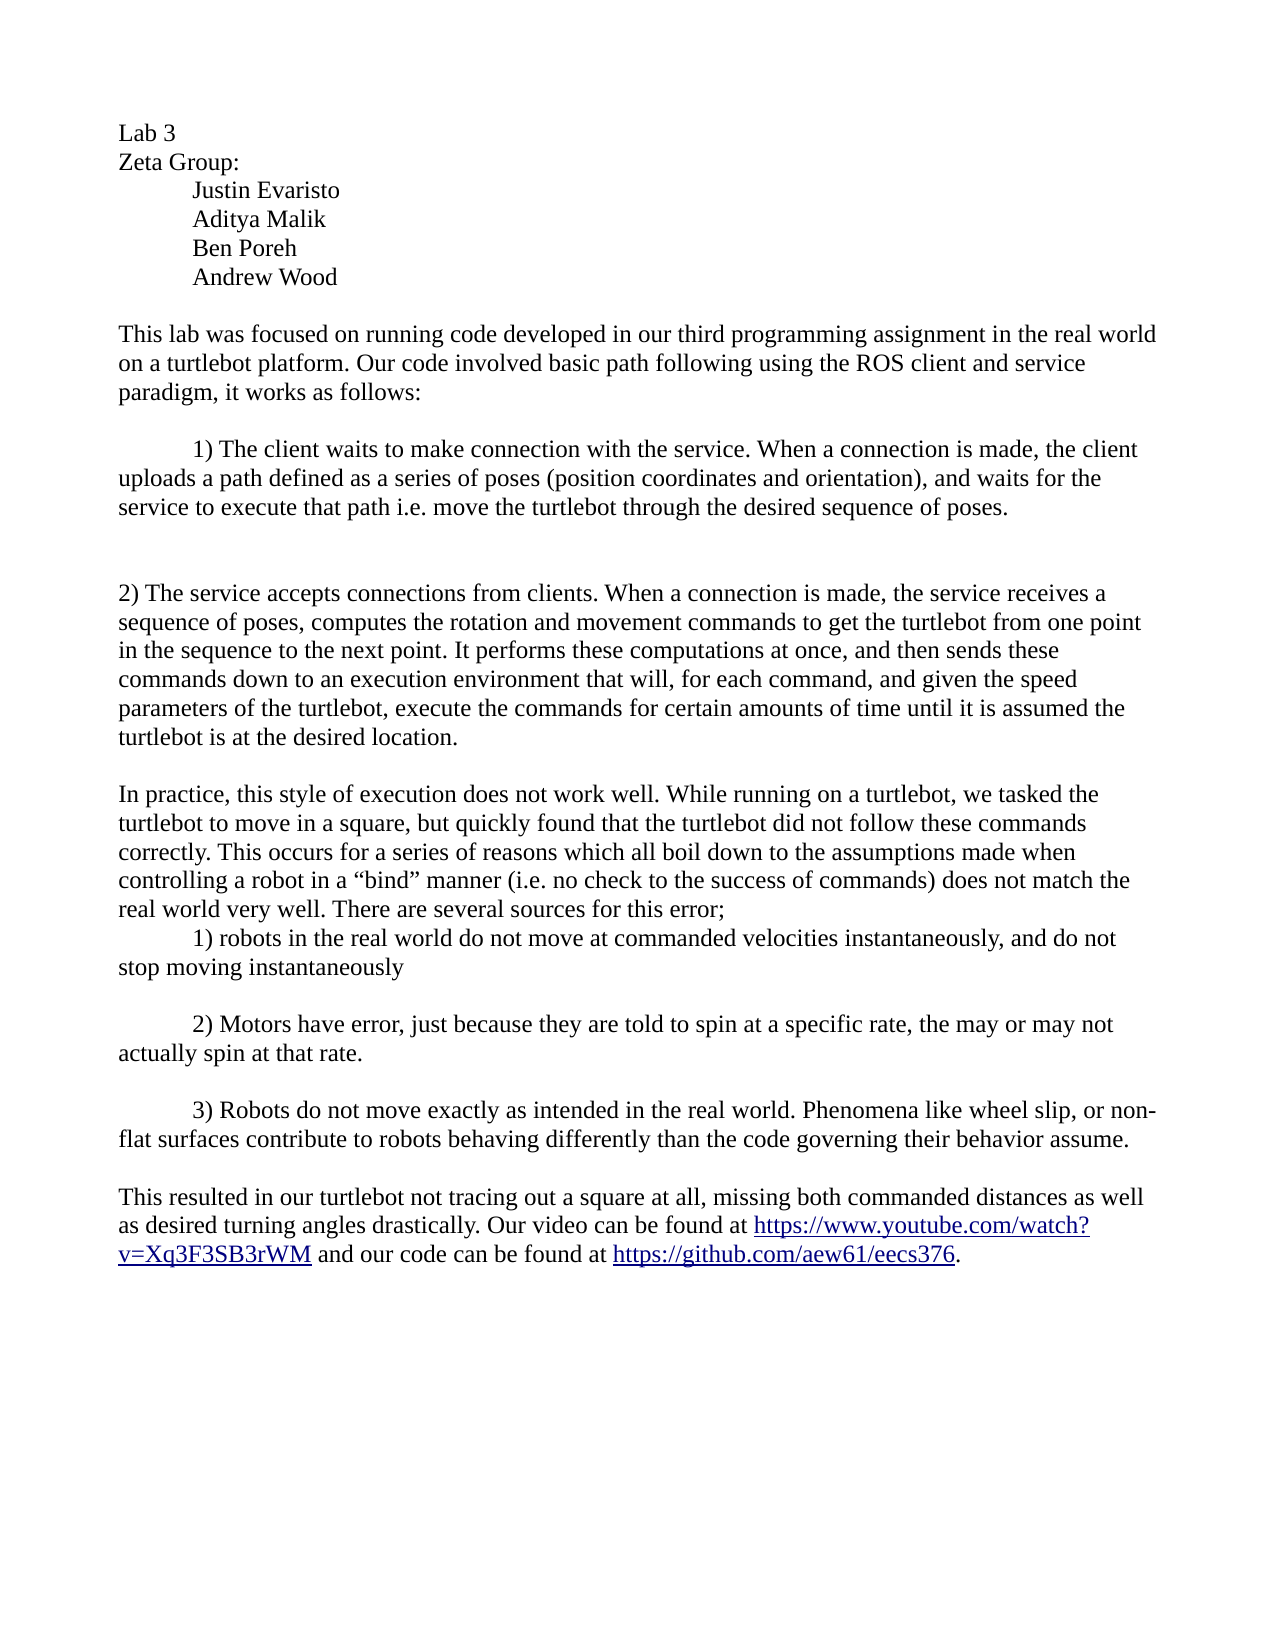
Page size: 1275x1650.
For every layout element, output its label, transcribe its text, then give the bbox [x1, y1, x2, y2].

text Andrew Wood [118, 262, 1157, 291]
text Aditya Malik [118, 204, 1157, 233]
text Ben Poreh [118, 233, 1157, 262]
text 1) robots in the real world do not move at commanded velocities instantaneously, and do not stop moving instantaneously [118, 923, 1157, 981]
text In practice, this style of execution does not work well. While running on a turtlebot, we tasked the turtlebot to move in a square, but quickly found that the turtlebot did not follow these commands correctly. This occurs for a series of reasons which all boil down to the assumptions made when controlling a robot in a “bind” manner (i.e. no check to the success of commands) does not match the real world very well. There are several sources for this error; [118, 779, 1157, 923]
text Lab 3 [118, 118, 1157, 147]
text 2) Motors have error, just because they are told to spin at a specific rate, the may or may not actually spin at that rate. [118, 1009, 1157, 1067]
text 1) The client waits to make connection with the service. When a connection is made, the client uploads a path defined as a series of poses (position coordinates and orientation), and waits for the service to execute that path i.e. move the turtlebot through the desired sequence of poses. [118, 434, 1157, 521]
text Justin Evaristo [118, 176, 1157, 204]
text This lab was focused on running code developed in our third programming assignment in the real world on a turtlebot platform. Our code involved basic path following using the ROS client and service paradigm, it works as follows: [118, 319, 1157, 406]
text 2) The service accepts connections from clients. When a connection is made, the service receives a sequence of poses, computes the rotation and movement commands to get the turtlebot from one point in the sequence to the next point. It performs these computations at once, and then sends these commands down to an execution environment that will, for each command, and given the speed parameters of the turtlebot, execute the commands for certain amounts of time until it is assumed the turtlebot is at the desired location. [118, 578, 1157, 751]
text Zeta Group: [118, 147, 1157, 176]
text 3) Robots do not move exactly as intended in the real world. Phenomena like wheel slip, or non-flat surfaces contribute to robots behaving differently than the code governing their behavior assume. [118, 1096, 1157, 1153]
text This resulted in our turtlebot not tracing out a square at all, missing both commanded distances as well as desired turning angles drastically. Our video can be found at https://www.youtube.com/watch?v=Xq3F3SB3rWM and our code can be found at https://github.com/aew61/eecs376. [118, 1182, 1157, 1268]
